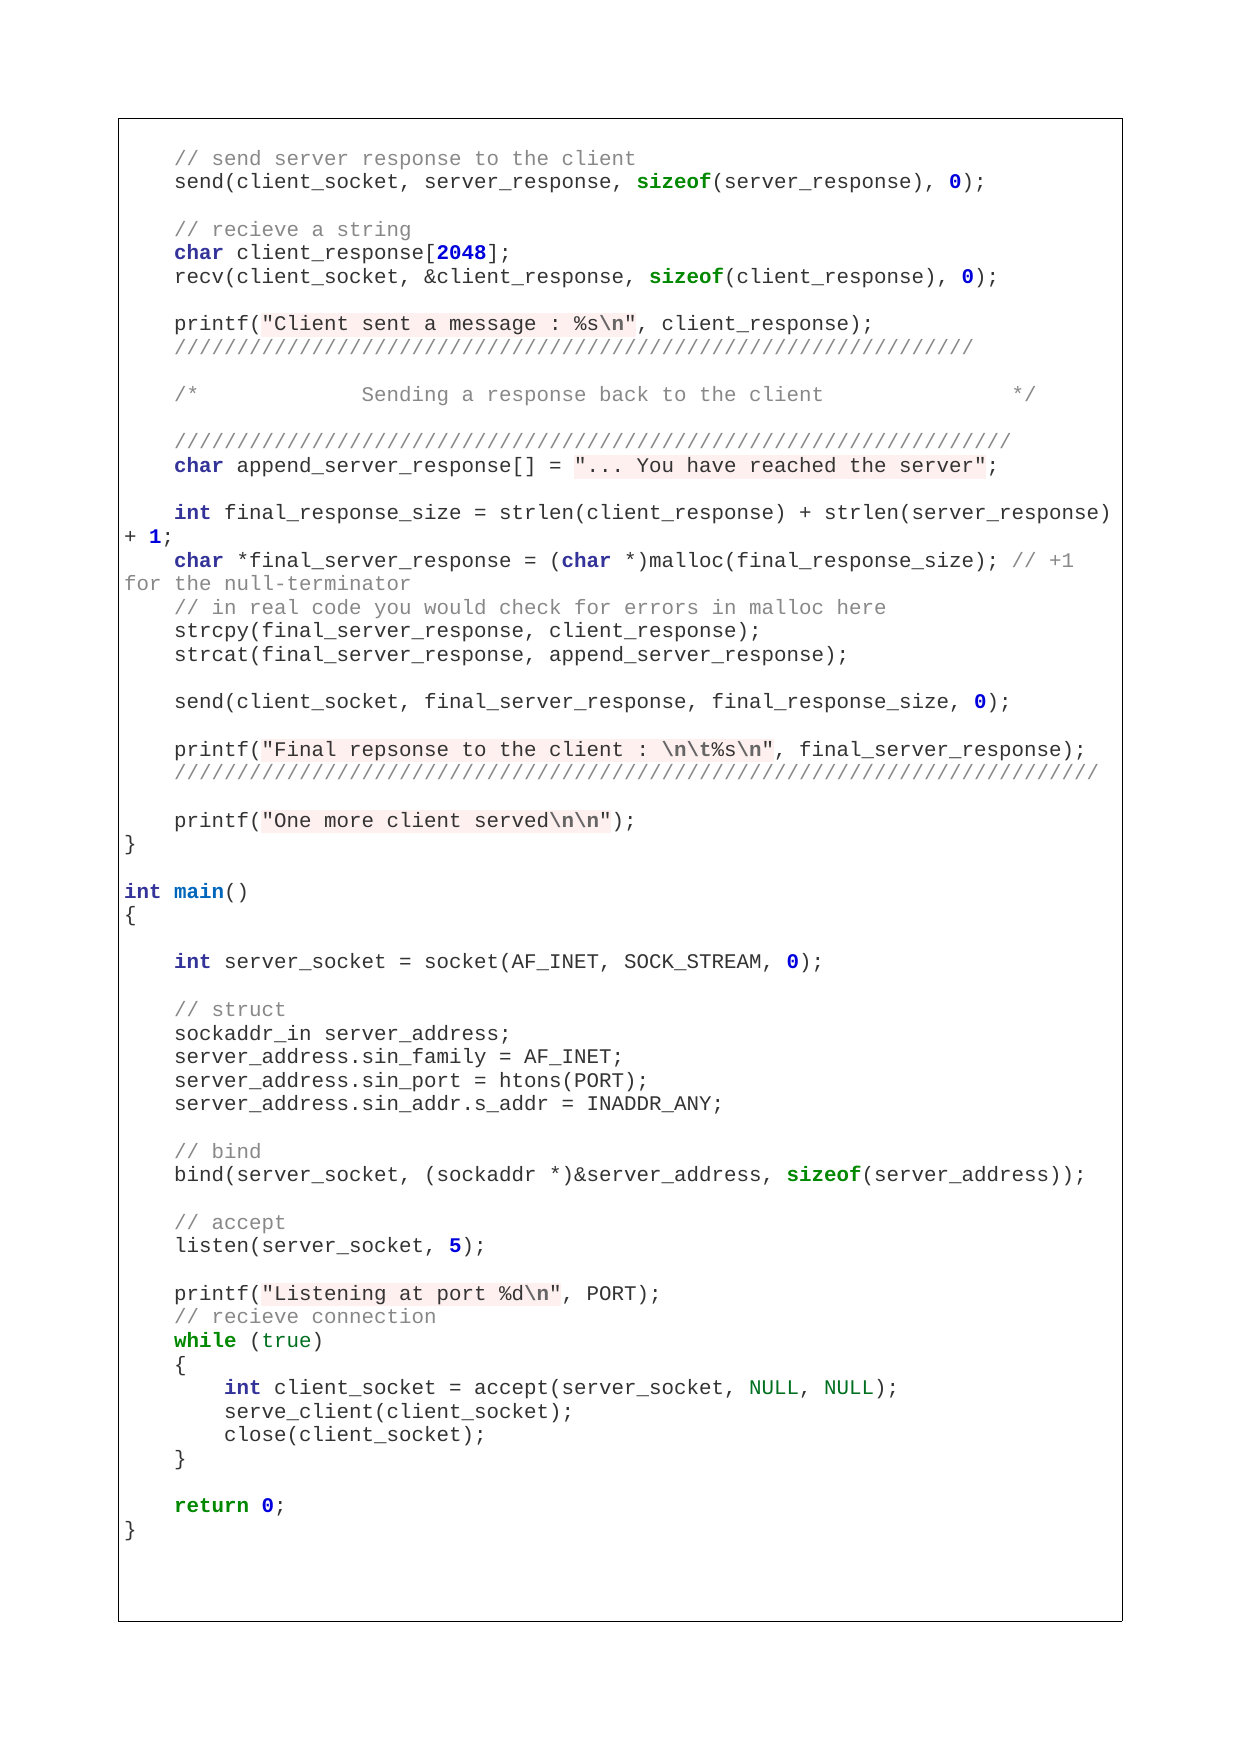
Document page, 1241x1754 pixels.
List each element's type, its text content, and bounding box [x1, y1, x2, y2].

table_header // send server response to the client send(client_socket, server_response, sizeof(server_response), 0); // recieve a string char client_response[2048]; recv(client_socket, &client_response, sizeof(client_response), 0); printf("Client sent a message : %s\n", client_response); //////////////////////////////////////////////////////////////// /* Sending a response back to the client */ /////////////////////////////////////////////////////////////////// char append_server_response[] = "... You have reached the server"; int final_response_size = strlen(client_response) + strlen(server_response) + 1; char *final_server_response = (char *)malloc(final_response_size); // +1 for the null-terminator // in real code you would check for errors in malloc here strcpy(final_server_response, client_response); strcat(final_server_response, append_server_response); send(client_socket, final_server_response, final_response_size, 0); printf("Final repsonse to the client : \n\t%s\n", final_server_response); ////////////////////////////////////////////////////////////////////////// printf("One more client served\n\n"); } int main() { int server_socket = socket(AF_INET, SOCK_STREAM, 0); // struct sockaddr_in server_address; server_address.sin_family = AF_INET; server_address.sin_port = htons(PORT); server_address.sin_addr.s_addr = INADDR_ANY; // bind bind(server_socket, (sockaddr *)&server_address, sizeof(server_address)); // accept listen(server_socket, 5); printf("Listening at port %d\n", PORT); // recieve connection while (true) { int client_socket = accept(server_socket, NULL, NULL); serve_client(client_socket); close(client_socket); } return 0; } [119, 119, 1122, 1621]
